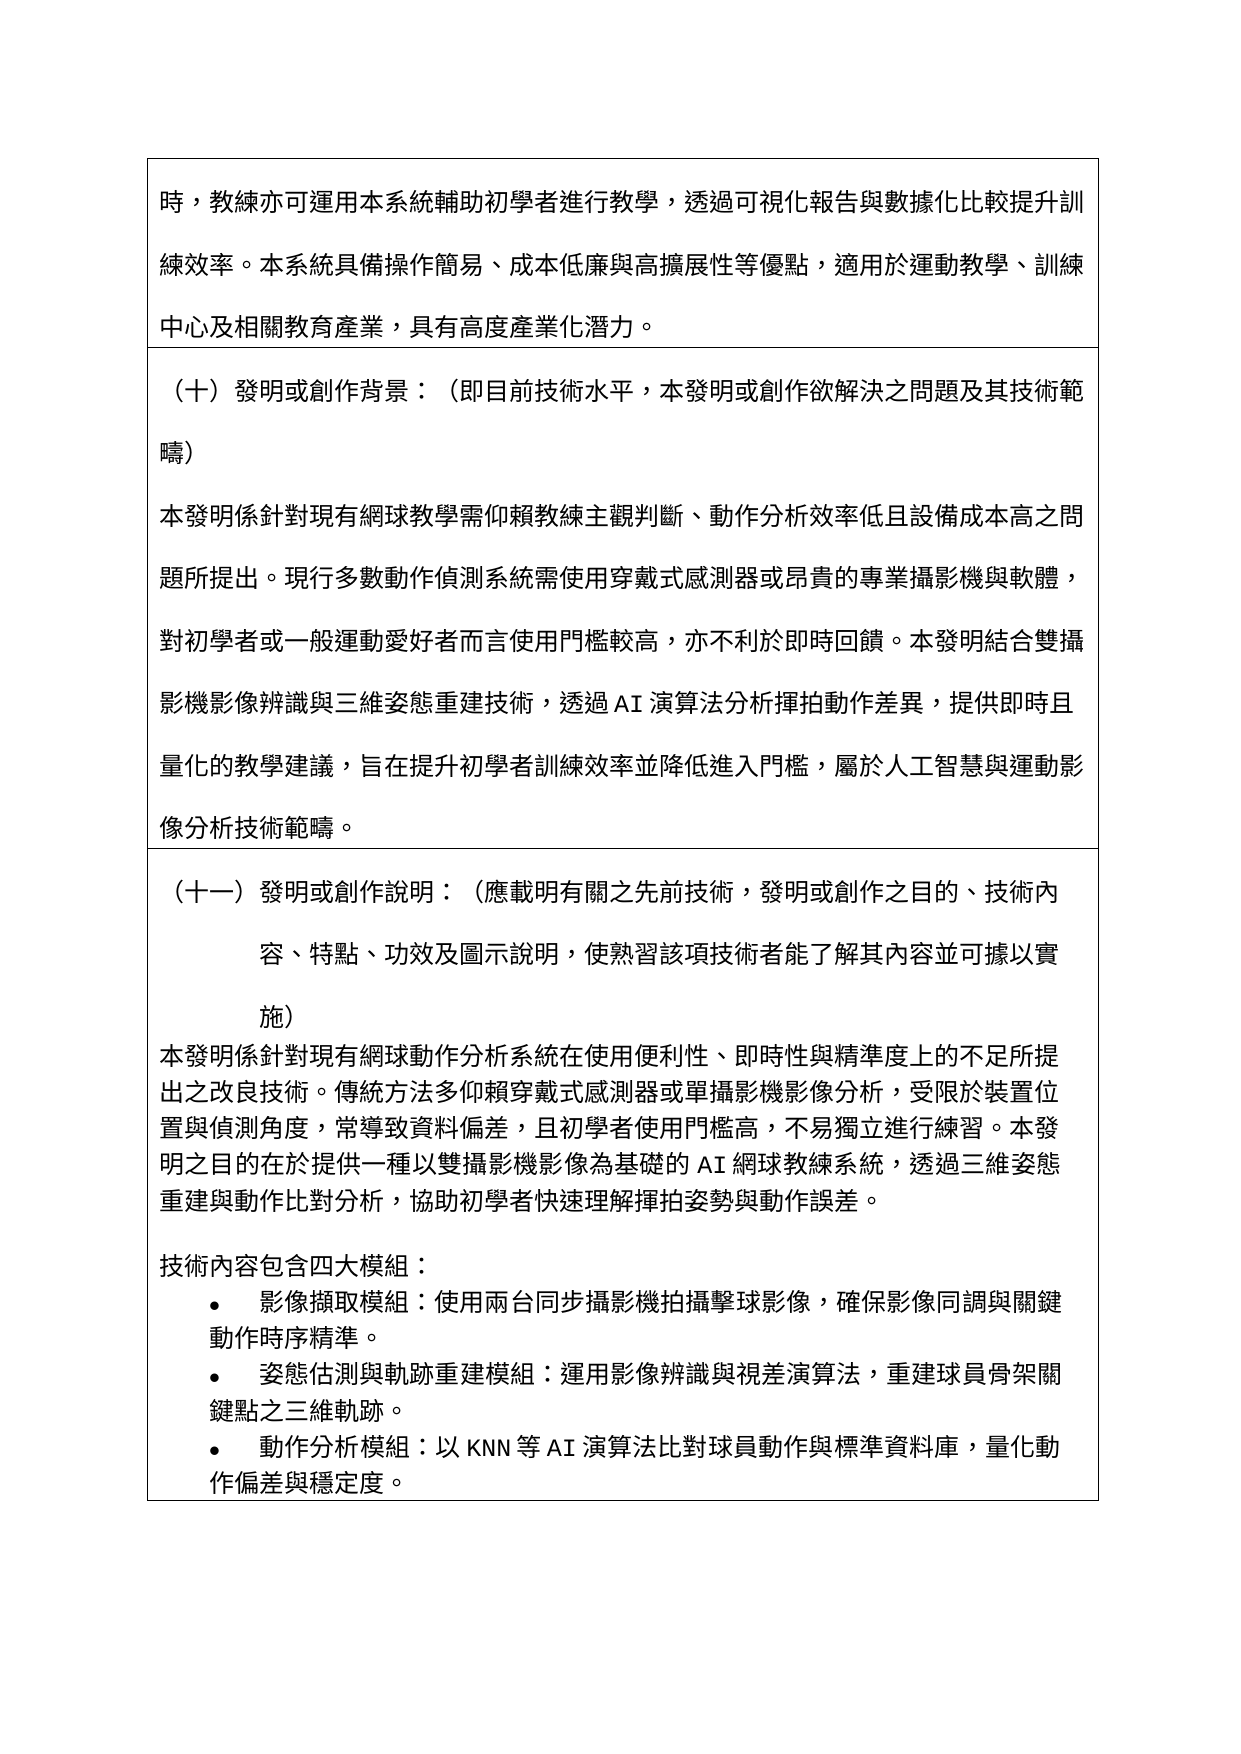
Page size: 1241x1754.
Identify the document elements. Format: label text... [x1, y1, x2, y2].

table_cell （十一）發明或創作說明：（應載明有關之先前技術，發明或創作之目的、技術內容、特點、功效及圖示說明，使熟習該項技術者能了解其內容並可據以實施） 本發明係針對現有網球動作分析系統在使用便利性、即時性與精準度上的不足所提出之改良技術。傳統方法多仰賴穿戴式感測器或單攝影機影像分析，受限於裝置位置與偵測角度，常導致資料偏差，且初學者使用門檻高，不易獨立進行練習。本發明之目的在於提供一種以雙攝影機影像為基礎的AI網球教練系統，透過三維姿態重建與動作比對分析，協助初學者快速理解揮拍姿勢與動作誤差。 技術內容包含四大模組： 影像擷取模組：使用兩台同步攝影機拍攝擊球影像，確保影像同調與關鍵動作時序精準。 姿態估測與軌跡重建模組：運用影像辨識與視差演算法，重建球員骨架關鍵點之三維軌跡。 動作分析模組：以KNN等AI演算法比對球員動作與標準資料庫，量化動作偏差與穩定度。 教練回饋模組：根據動作分析模組以 KNN 演算法所得之比對結果，透過 ChatGPT 模型進行語意修順與自然語言生成，將分析數據轉化為具教練口吻的個人化建議。系統可自動生成文字與語音化的訓練回饋，並於視覺化介面即時顯示，讓使用者能以更直覺的方式理解自身動作缺失與改進方向。 本發明之特點在於免感測器操作、低成本部署與高準確度之三維姿態分析，能即時提供初學者個人化教學建議，亦可作為教練輔助工具。系統可延伸應用於其他揮拍或動作精準度要求之運動（如匹克球、棒球等），具有高實用性與產業推廣價值。 [148, 849, 1098, 1500]
table_cell （十）發明或創作背景：（即目前技術水平，本發明或創作欲解決之問題及其技術範疇） 本發明係針對現有網球教學需仰賴教練主觀判斷、動作分析效率低且設備成本高之問題所提出。現行多數動作偵測系統需使用穿戴式感測器或昂貴的專業攝影機與軟體，對初學者或一般運動愛好者而言使用門檻較高，亦不利於即時回饋。本發明結合雙攝影機影像辨識與三維姿態重建技術，透過AI演算法分析揮拍動作差異，提供即時且量化的教學建議，旨在提升初學者訓練效率並降低進入門檻，屬於人工智慧與運動影像分析技術範疇。 [148, 348, 1098, 848]
table_cell 時，教練亦可運用本系統輔助初學者進行教學，透過可視化報告與數據化比較提升訓練效率。本系統具備操作簡易、成本低廉與高擴展性等優點，適用於運動教學、訓練中心及相關教育產業，具有高度產業化潛力。 [148, 159, 1098, 347]
